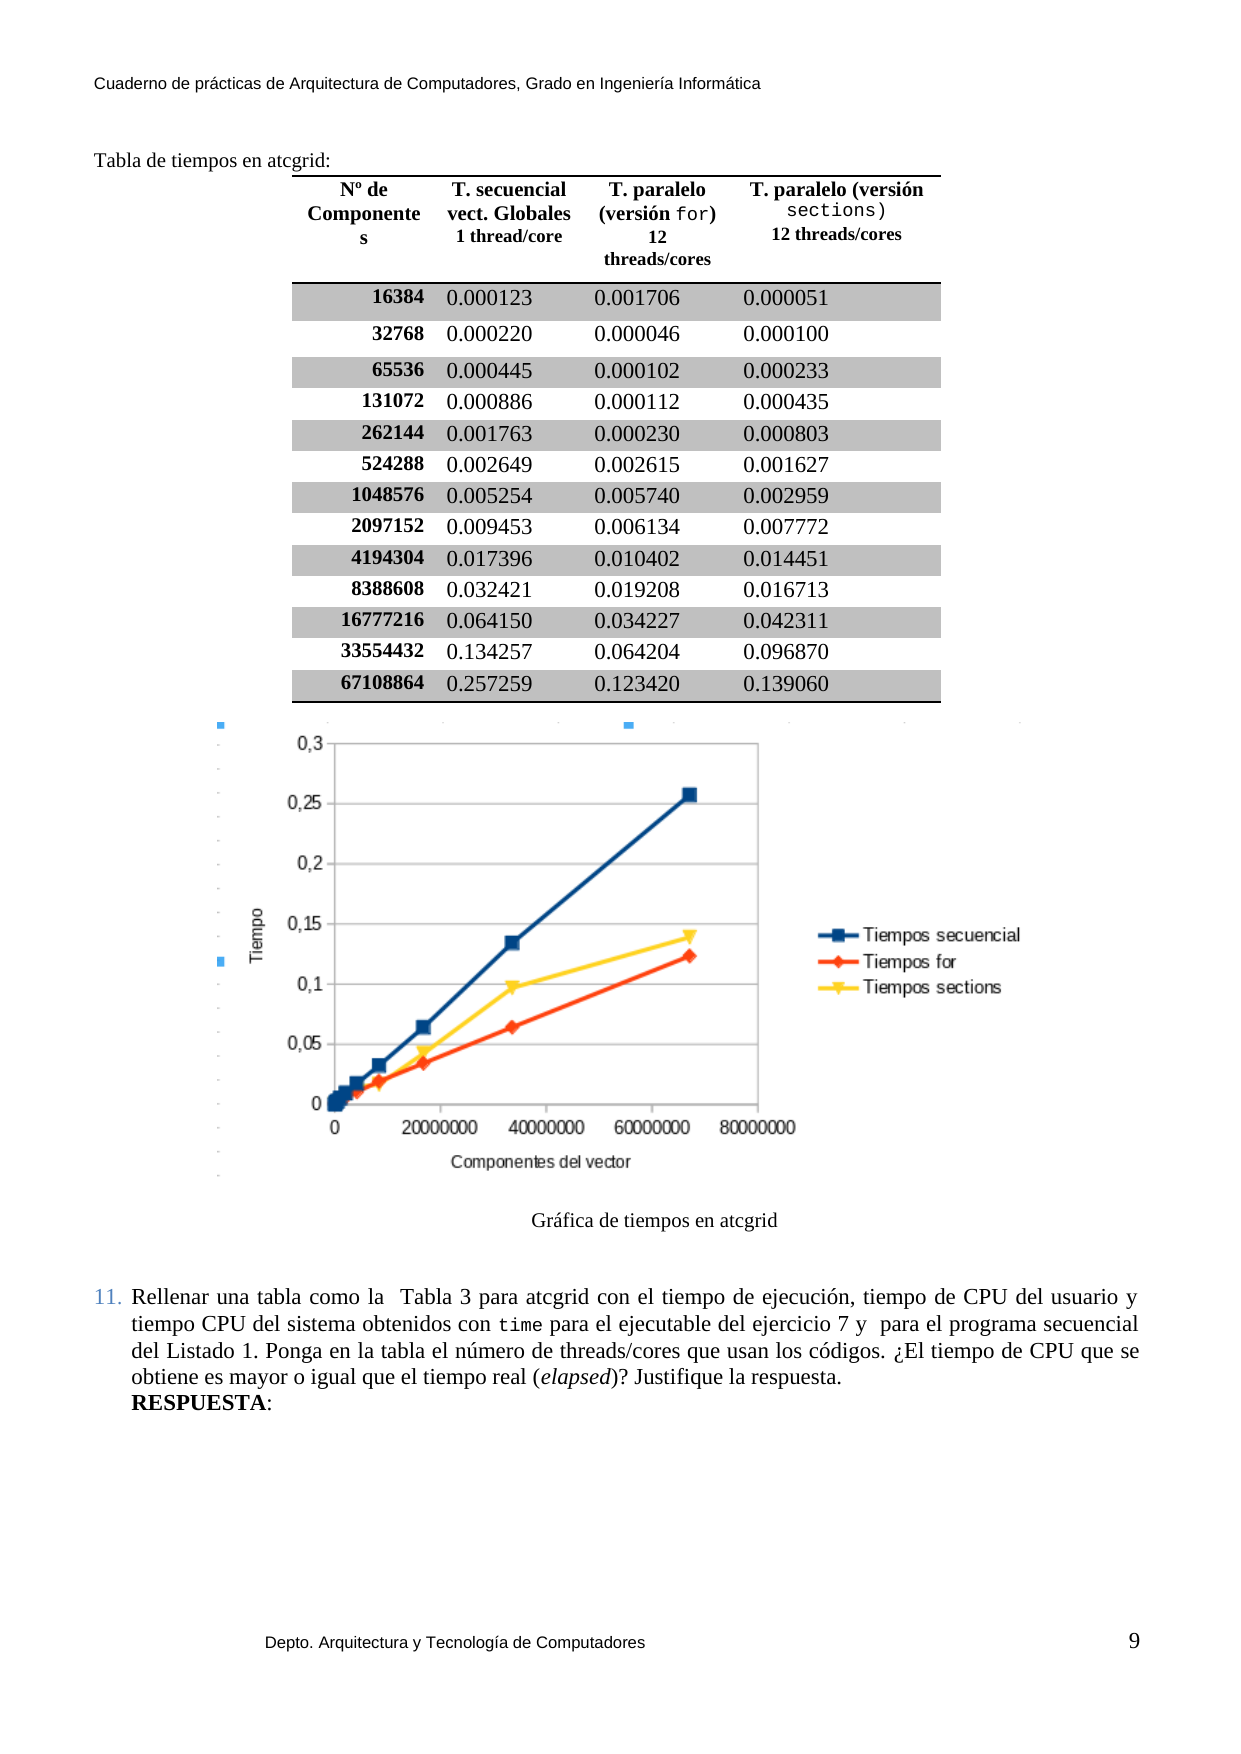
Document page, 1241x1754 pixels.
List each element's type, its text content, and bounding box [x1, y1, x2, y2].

table_cell 32768 [292, 321, 435, 357]
table_cell 0.002649 [435, 451, 583, 482]
table_cell 0.000435 [732, 388, 941, 419]
table_cell 0.017396 [435, 545, 583, 576]
table_cell 0.006134 [583, 513, 732, 544]
list Tabla de tiempos en atcgrid: [94, 148, 1140, 172]
table_cell 0.001763 [435, 420, 583, 451]
table_cell 33554432 [292, 638, 435, 669]
table_cell 0.042311 [732, 607, 941, 638]
table_cell 0.016713 [732, 576, 941, 607]
table_cell 0.034227 [583, 607, 732, 638]
table_cell 16777216 [292, 607, 435, 638]
table_cell 0.134257 [435, 638, 583, 669]
table_cell 0.000100 [732, 321, 941, 357]
table_cell 0.000123 [435, 284, 583, 321]
table_header T. paralelo (versión sections) 12 threads/cores [732, 177, 941, 282]
table_cell 0.064204 [583, 638, 732, 669]
table_cell 0.000102 [583, 357, 732, 388]
picture [217, 722, 1025, 1192]
table_cell 0.000803 [732, 420, 941, 451]
table_cell 0.257259 [435, 670, 583, 701]
table_cell 0.064150 [435, 607, 583, 638]
table_cell 0.000220 [435, 321, 583, 357]
table_cell 0.000886 [435, 388, 583, 419]
table_cell 0.000112 [583, 388, 732, 419]
table_cell 8388608 [292, 576, 435, 607]
table_cell 67108864 [292, 670, 435, 701]
text RESPUESTA: [131, 1389, 1140, 1416]
table_cell 0.010402 [583, 545, 732, 576]
list Rellenar una tabla como la Tabla 3 para atcgrid con el tiempo de ejecución, tiempo de CPU del usuario y tiempo CPU del sistema obtenidos con time para el ejecutable del ejercicio 7 y para el programa secuencial del Listado 1. Ponga en la tabla el número de threads/cores que usan los códigos. ¿El tiempo de CPU que se obtiene es mayor o igual que el tiempo real (elapsed)? Justifique la respuesta. [94, 1283, 1140, 1389]
table_cell 0.139060 [732, 670, 941, 701]
table_cell 1048576 [292, 482, 435, 513]
table_cell 0.005740 [583, 482, 732, 513]
table_cell 4194304 [292, 545, 435, 576]
table_cell 0.001706 [583, 284, 732, 321]
table_cell 0.123420 [583, 670, 732, 701]
table_cell 0.001627 [732, 451, 941, 482]
table_cell 0.000445 [435, 357, 583, 388]
table_cell 0.000230 [583, 420, 732, 451]
table_cell 0.002615 [583, 451, 732, 482]
table_cell 0.019208 [583, 576, 732, 607]
table_cell 0.096870 [732, 638, 941, 669]
table_cell 131072 [292, 388, 435, 419]
table_header T. paralelo (versión for) 12 threads/cores [583, 177, 732, 282]
table_cell 16384 [292, 284, 435, 321]
table_cell 262144 [292, 420, 435, 451]
list Gráfica de tiempos en atcgrid [169, 1208, 1140, 1232]
table_header Nº de Componentes [292, 177, 435, 282]
table_cell 0.014451 [732, 545, 941, 576]
table_cell 0.000046 [583, 321, 732, 357]
table_cell 0.000051 [732, 284, 941, 321]
table_cell 0.000233 [732, 357, 941, 388]
table_cell 0.032421 [435, 576, 583, 607]
table_cell 0.005254 [435, 482, 583, 513]
table_cell 2097152 [292, 513, 435, 544]
table_header T. secuencial vect. Globales 1 thread/core [435, 177, 583, 282]
table_cell 65536 [292, 357, 435, 388]
table_cell 524288 [292, 451, 435, 482]
table_cell 0.009453 [435, 513, 583, 544]
table_cell 0.002959 [732, 482, 941, 513]
table_cell 0.007772 [732, 513, 941, 544]
